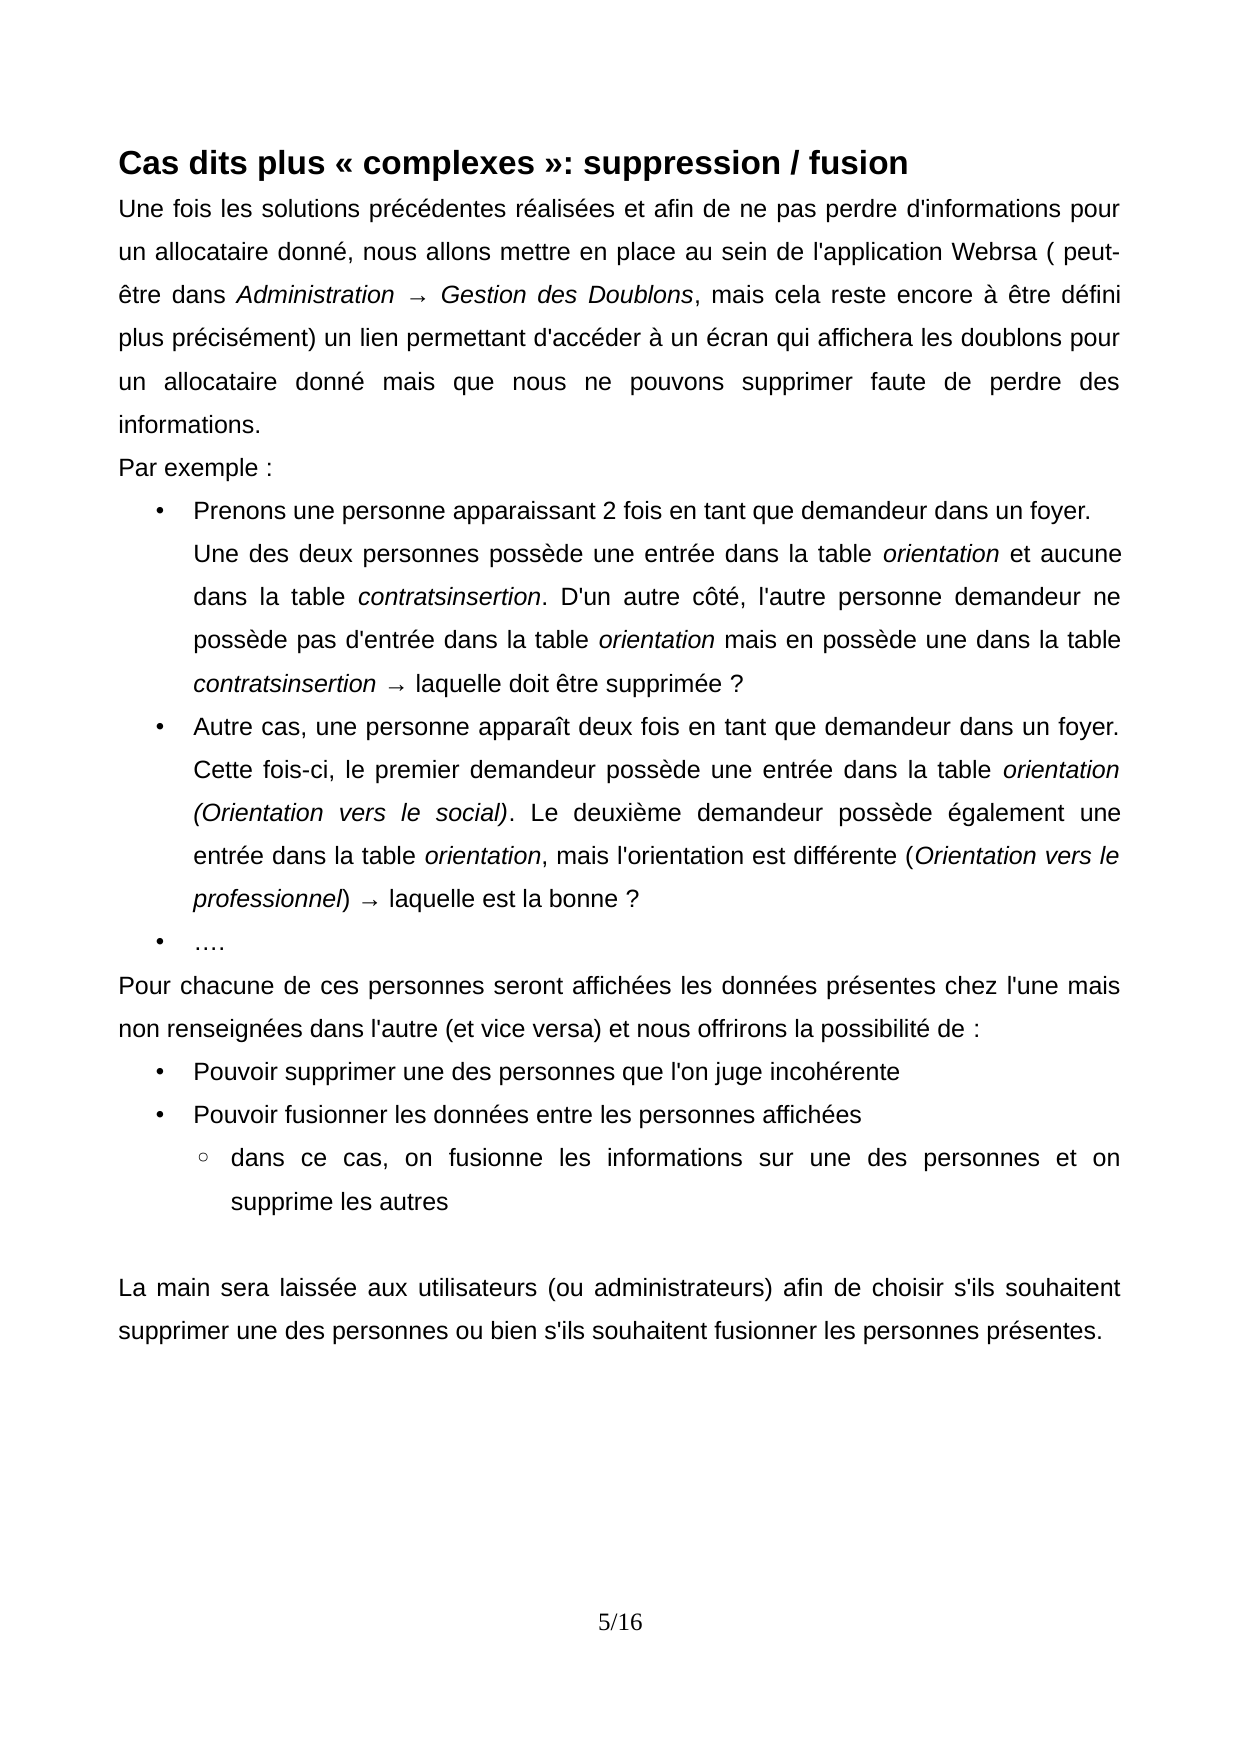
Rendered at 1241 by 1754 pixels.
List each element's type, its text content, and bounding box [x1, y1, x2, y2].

list …. [156, 927, 1122, 956]
list Autre cas, une personne apparaît deux fois en tant que demandeur dans un foyer. Cette fois-ci, le premier demandeur possède une entrée dans la table orientation (Orientation vers le social). Le deuxième demandeur possède également une entrée dans la table orientation, mais l'orientation est différente (Orientation vers le professionnel) → laquelle est la bonne ? [156, 712, 1122, 913]
subtitle Cas dits plus « complexes »: suppression / fusion [118, 143, 1122, 182]
text La main sera laissée aux utilisateurs (ou administrateurs) afin de choisir s'ils souhaitent supprimer une des personnes ou bien s'ils souhaitent fusionner les personnes présentes. [118, 1273, 1122, 1345]
text Par exemple : [118, 453, 1122, 482]
text Une fois les solutions précédentes réalisées et afin de ne pas perdre d'informations pour un allocataire donné, nous allons mettre en place au sein de l'application Webrsa ( peut-être dans Administration → Gestion des Doublons, mais cela reste encore à être défini plus précisément) un lien permettant d'accéder à un écran qui affichera les doublons pour un allocataire donné mais que nous ne pouvons supprimer faute de perdre des informations. [118, 194, 1122, 438]
list Pouvoir fusionner les données entre les personnes affichées [156, 1100, 1122, 1129]
list Pouvoir supprimer une des personnes que l'on juge incohérente [156, 1057, 1122, 1086]
text Pour chacune de ces personnes seront affichées les données présentes chez l'une mais non renseignées dans l'autre (et vice versa) et nous offrirons la possibilité de : [118, 971, 1122, 1042]
list dans ce cas, on fusionne les informations sur une des personnes et on supprime les autres [193, 1143, 1122, 1215]
list Une des deux personnes possède une entrée dans la table orientation et aucune dans la table contratsinsertion. D'un autre côté, l'autre personne demandeur ne possède pas d'entrée dans la table orientation mais en possède une dans la table contratsinsertion → laquelle doit être supprimée ? [156, 539, 1122, 697]
list Prenons une personne apparaissant 2 fois en tant que demandeur dans un foyer. [156, 496, 1122, 525]
